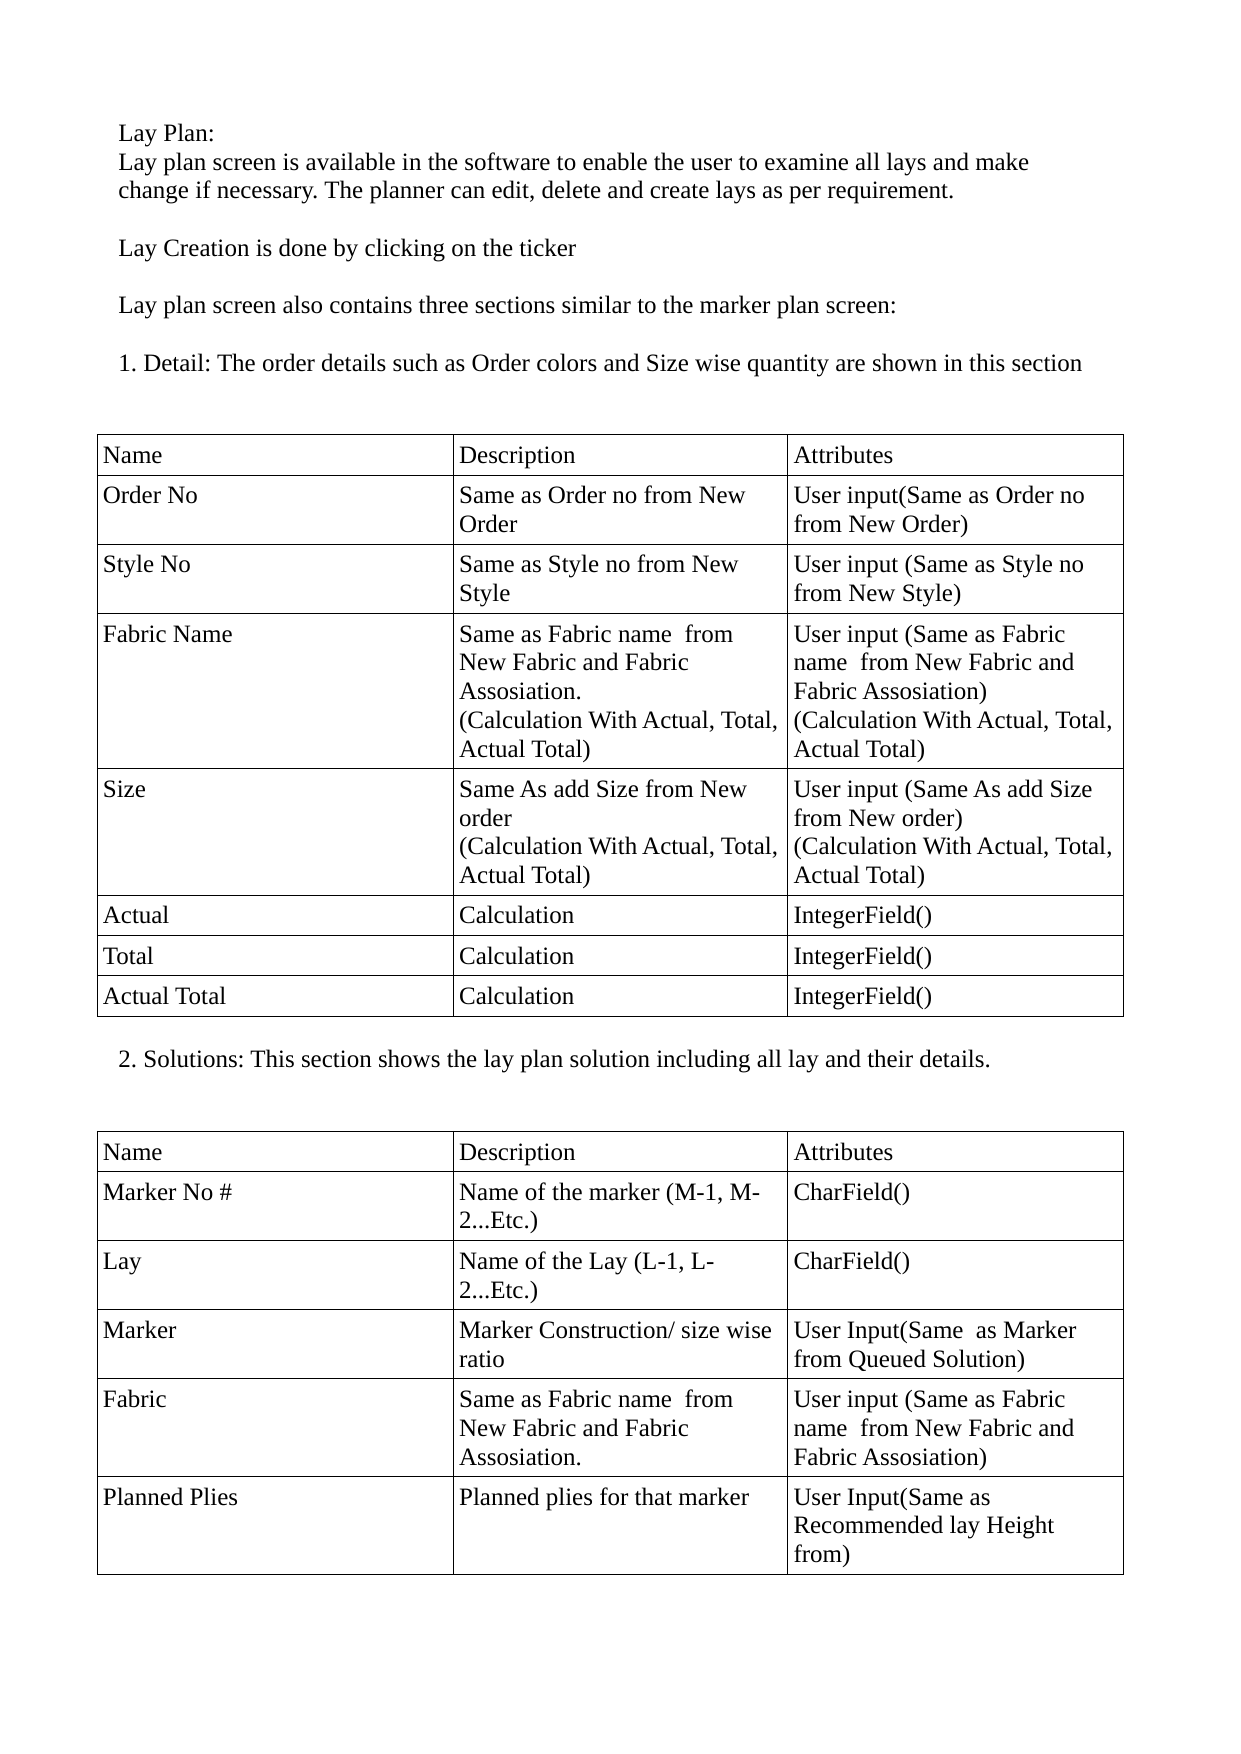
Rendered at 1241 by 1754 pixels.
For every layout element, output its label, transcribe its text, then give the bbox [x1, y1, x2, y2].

table_cell User input(Same as Order no from New Order) [788, 476, 1123, 544]
table_cell Marker [98, 1310, 453, 1378]
table_cell CharField() [788, 1241, 1123, 1309]
table_cell User Input(Same as Recommended lay Height from) [788, 1477, 1123, 1574]
table_cell Same As add Size from New order (Calculation With Actual, Total, Actual Total) [454, 769, 787, 895]
table_cell Calculation [454, 936, 787, 975]
table_cell Style No [98, 545, 453, 613]
table_cell Lay [98, 1241, 453, 1309]
table_cell Size [98, 769, 453, 895]
table_cell IntegerField() [788, 976, 1123, 1016]
table_cell Total [98, 936, 453, 975]
table_cell Marker No # [98, 1172, 453, 1240]
table_cell Actual [98, 896, 453, 935]
table_header Name [98, 1132, 453, 1171]
text 1. Detail: The order details such as Order colors and Size wise quantity are shown in this section [118, 348, 1122, 377]
text Lay Plan: [118, 118, 1122, 147]
table_cell User input (Same As add Size from New order) (Calculation With Actual, Total, Actual Total) [788, 769, 1123, 895]
table_header Attributes [788, 435, 1123, 475]
text change if necessary. The planner can edit, delete and create lays as per requirement. [118, 176, 1122, 204]
table_cell Calculation [454, 896, 787, 935]
table_cell Fabric Name [98, 614, 453, 768]
table_cell Same as Style no from New Style [454, 545, 787, 613]
table_cell Same as Fabric name from New Fabric and Fabric Assosiation. (Calculation With Actual, Total, Actual Total) [454, 614, 787, 768]
table_cell IntegerField() [788, 896, 1123, 935]
table_cell IntegerField() [788, 936, 1123, 975]
table_cell User Input(Same as Marker from Queued Solution) [788, 1310, 1123, 1378]
table_cell Name of the Lay (L-1, L-2...Etc.) [454, 1241, 787, 1309]
table_cell Calculation [454, 976, 787, 1016]
table_header Attributes [788, 1132, 1123, 1171]
table_cell Planned Plies [98, 1477, 453, 1574]
table_cell User input (Same as Fabric name from New Fabric and Fabric Assosiation) (Calculation With Actual, Total, Actual Total) [788, 614, 1123, 768]
table_cell Marker Construction/ size wise ratio [454, 1310, 787, 1378]
table_cell User input (Same as Fabric name from New Fabric and Fabric Assosiation) [788, 1379, 1123, 1476]
table_cell Planned plies for that marker [454, 1477, 787, 1574]
text 2. Solutions: This section shows the lay plan solution including all lay and their details. [118, 1044, 1122, 1073]
table_header Description [454, 435, 787, 475]
text Lay plan screen is available in the software to enable the user to examine all lays and make [118, 147, 1122, 176]
table_cell Same as Order no from New Order [454, 476, 787, 544]
table_cell Name of the marker (M-1, M-2...Etc.) [454, 1172, 787, 1240]
table_cell Actual Total [98, 976, 453, 1016]
text Lay plan screen also contains three sections similar to the marker plan screen: [118, 291, 1122, 319]
table_cell Order No [98, 476, 453, 544]
text Lay Creation is done by clicking on the ticker [118, 233, 1122, 262]
table_cell Fabric [98, 1379, 453, 1476]
table_cell CharField() [788, 1172, 1123, 1240]
table_header Description [454, 1132, 787, 1171]
table_cell User input (Same as Style no from New Style) [788, 545, 1123, 613]
table_cell Same as Fabric name from New Fabric and Fabric Assosiation. [454, 1379, 787, 1476]
table_header Name [98, 435, 453, 475]
